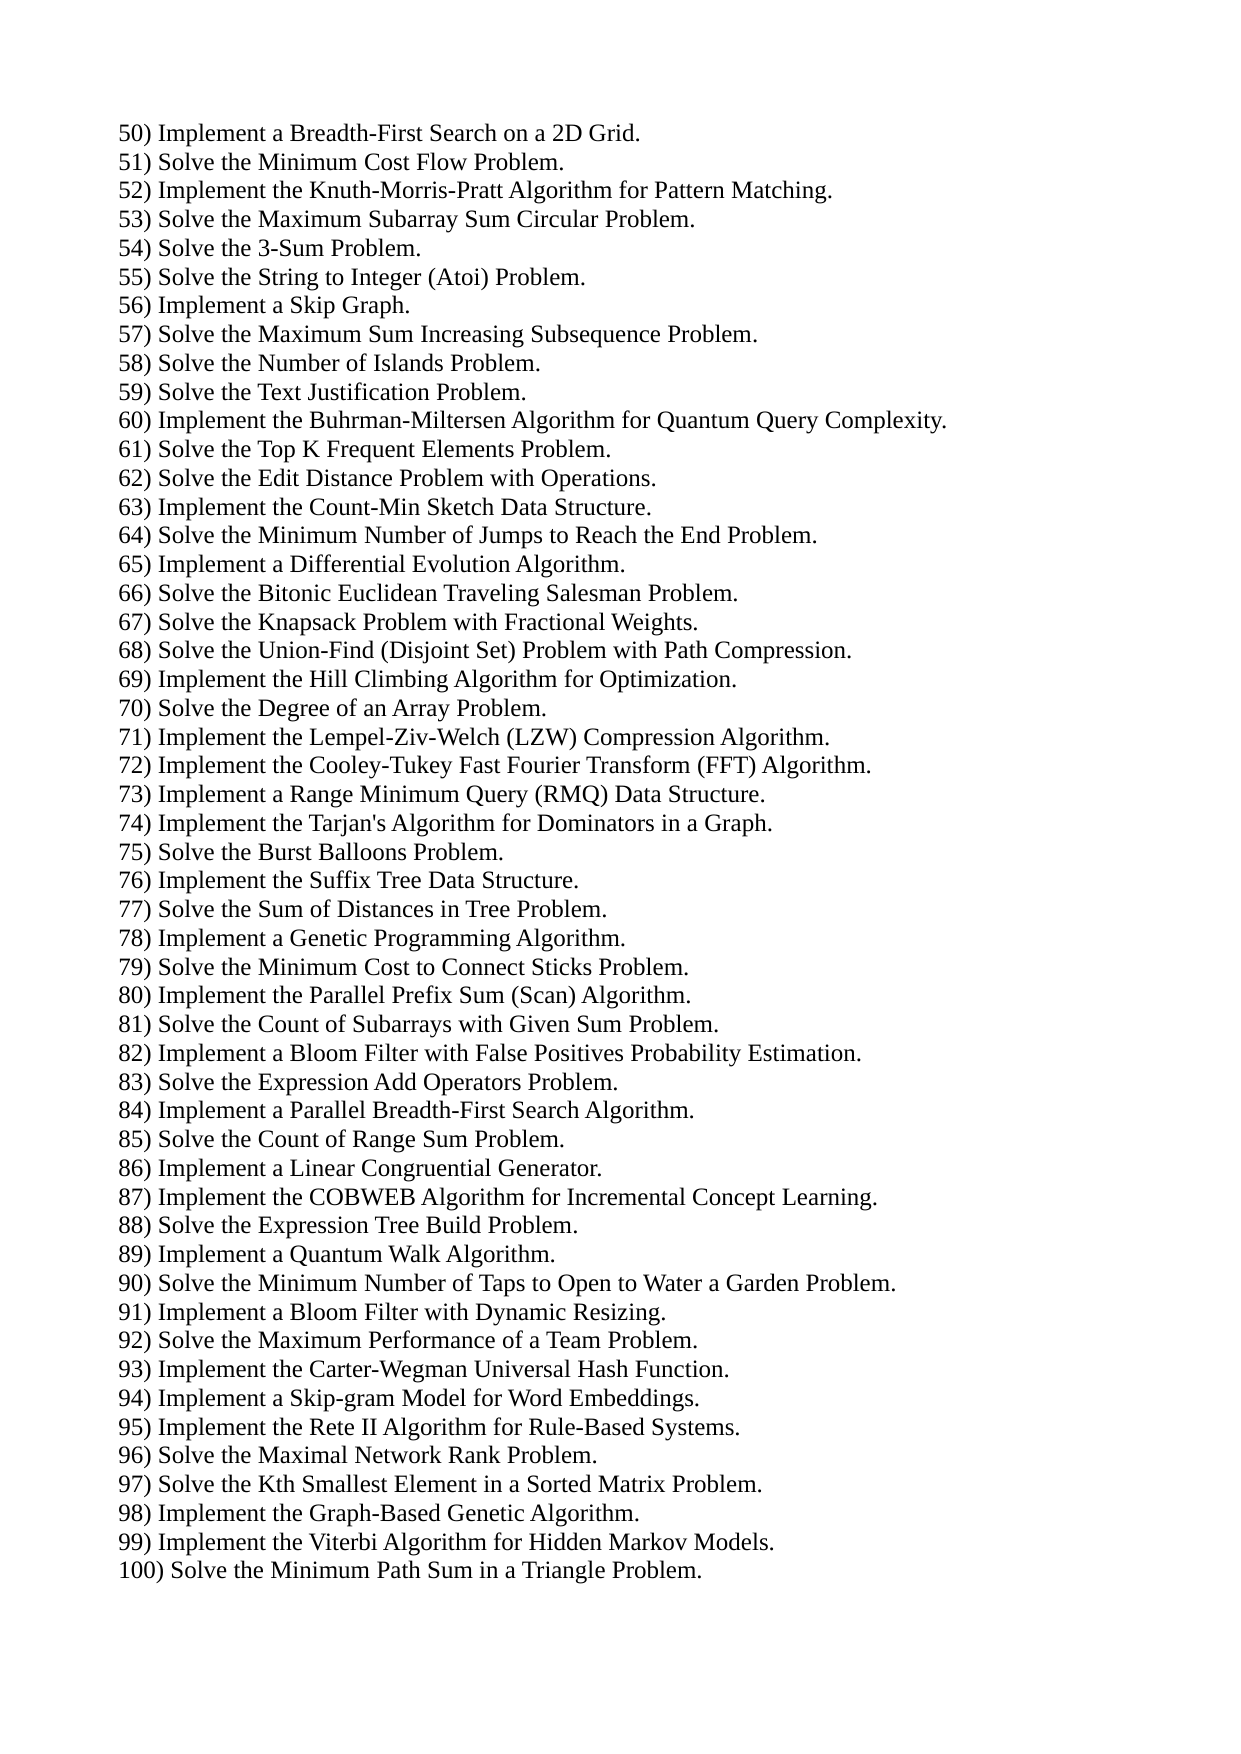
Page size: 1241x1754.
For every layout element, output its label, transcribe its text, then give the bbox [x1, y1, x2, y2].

text 95) Implement the Rete II Algorithm for Rule-Based Systems. [118, 1412, 1122, 1441]
text 86) Implement a Linear Congruential Generator. [118, 1153, 1122, 1182]
text 63) Implement the Count-Min Sketch Data Structure. [118, 492, 1122, 521]
text 83) Solve the Expression Add Operators Problem. [118, 1067, 1122, 1096]
text 69) Implement the Hill Climbing Algorithm for Optimization. [118, 664, 1122, 693]
text 90) Solve the Minimum Number of Taps to Open to Water a Garden Problem. [118, 1268, 1122, 1297]
text 72) Implement the Cooley-Tukey Fast Fourier Transform (FFT) Algorithm. [118, 751, 1122, 779]
text 100) Solve the Minimum Path Sum in a Triangle Problem. [118, 1556, 1122, 1584]
text 75) Solve the Burst Balloons Problem. [118, 837, 1122, 866]
text 58) Solve the Number of Islands Problem. [118, 348, 1122, 377]
text 88) Solve the Expression Tree Build Problem. [118, 1211, 1122, 1239]
text 76) Implement the Suffix Tree Data Structure. [118, 866, 1122, 894]
text 77) Solve the Sum of Distances in Tree Problem. [118, 894, 1122, 923]
text 82) Implement a Bloom Filter with False Positives Probability Estimation. [118, 1038, 1122, 1067]
text 85) Solve the Count of Range Sum Problem. [118, 1124, 1122, 1153]
text 74) Implement the Tarjan's Algorithm for Dominators in a Graph. [118, 808, 1122, 837]
text 61) Solve the Top K Frequent Elements Problem. [118, 434, 1122, 463]
text 53) Solve the Maximum Subarray Sum Circular Problem. [118, 204, 1122, 233]
text 60) Implement the Buhrman-Miltersen Algorithm for Quantum Query Complexity. [118, 406, 1122, 434]
text 84) Implement a Parallel Breadth-First Search Algorithm. [118, 1096, 1122, 1124]
text 68) Solve the Union-Find (Disjoint Set) Problem with Path Compression. [118, 636, 1122, 664]
text 91) Implement a Bloom Filter with Dynamic Resizing. [118, 1297, 1122, 1326]
text 71) Implement the Lempel-Ziv-Welch (LZW) Compression Algorithm. [118, 722, 1122, 751]
text 59) Solve the Text Justification Problem. [118, 377, 1122, 406]
text 93) Implement the Carter-Wegman Universal Hash Function. [118, 1354, 1122, 1383]
text 70) Solve the Degree of an Array Problem. [118, 693, 1122, 722]
text 94) Implement a Skip-gram Model for Word Embeddings. [118, 1383, 1122, 1412]
text 64) Solve the Minimum Number of Jumps to Reach the End Problem. [118, 521, 1122, 549]
text 99) Implement the Viterbi Algorithm for Hidden Markov Models. [118, 1527, 1122, 1556]
text 96) Solve the Maximal Network Rank Problem. [118, 1441, 1122, 1469]
text 89) Implement a Quantum Walk Algorithm. [118, 1239, 1122, 1268]
text 52) Implement the Knuth-Morris-Pratt Algorithm for Pattern Matching. [118, 176, 1122, 204]
text 66) Solve the Bitonic Euclidean Traveling Salesman Problem. [118, 578, 1122, 607]
text 50) Implement a Breadth-First Search on a 2D Grid. [118, 118, 1122, 147]
text 51) Solve the Minimum Cost Flow Problem. [118, 147, 1122, 176]
text 98) Implement the Graph-Based Genetic Algorithm. [118, 1498, 1122, 1527]
text 80) Implement the Parallel Prefix Sum (Scan) Algorithm. [118, 981, 1122, 1009]
text 81) Solve the Count of Subarrays with Given Sum Problem. [118, 1009, 1122, 1038]
text 79) Solve the Minimum Cost to Connect Sticks Problem. [118, 952, 1122, 981]
text 55) Solve the String to Integer (Atoi) Problem. [118, 262, 1122, 291]
text 65) Implement a Differential Evolution Algorithm. [118, 549, 1122, 578]
text 54) Solve the 3-Sum Problem. [118, 233, 1122, 262]
text 78) Implement a Genetic Programming Algorithm. [118, 923, 1122, 952]
text 56) Implement a Skip Graph. [118, 291, 1122, 319]
text 87) Implement the COBWEB Algorithm for Incremental Concept Learning. [118, 1182, 1122, 1211]
text 67) Solve the Knapsack Problem with Fractional Weights. [118, 607, 1122, 636]
text 62) Solve the Edit Distance Problem with Operations. [118, 463, 1122, 492]
text 97) Solve the Kth Smallest Element in a Sorted Matrix Problem. [118, 1469, 1122, 1498]
text 73) Implement a Range Minimum Query (RMQ) Data Structure. [118, 779, 1122, 808]
text 92) Solve the Maximum Performance of a Team Problem. [118, 1326, 1122, 1354]
text 57) Solve the Maximum Sum Increasing Subsequence Problem. [118, 319, 1122, 348]
